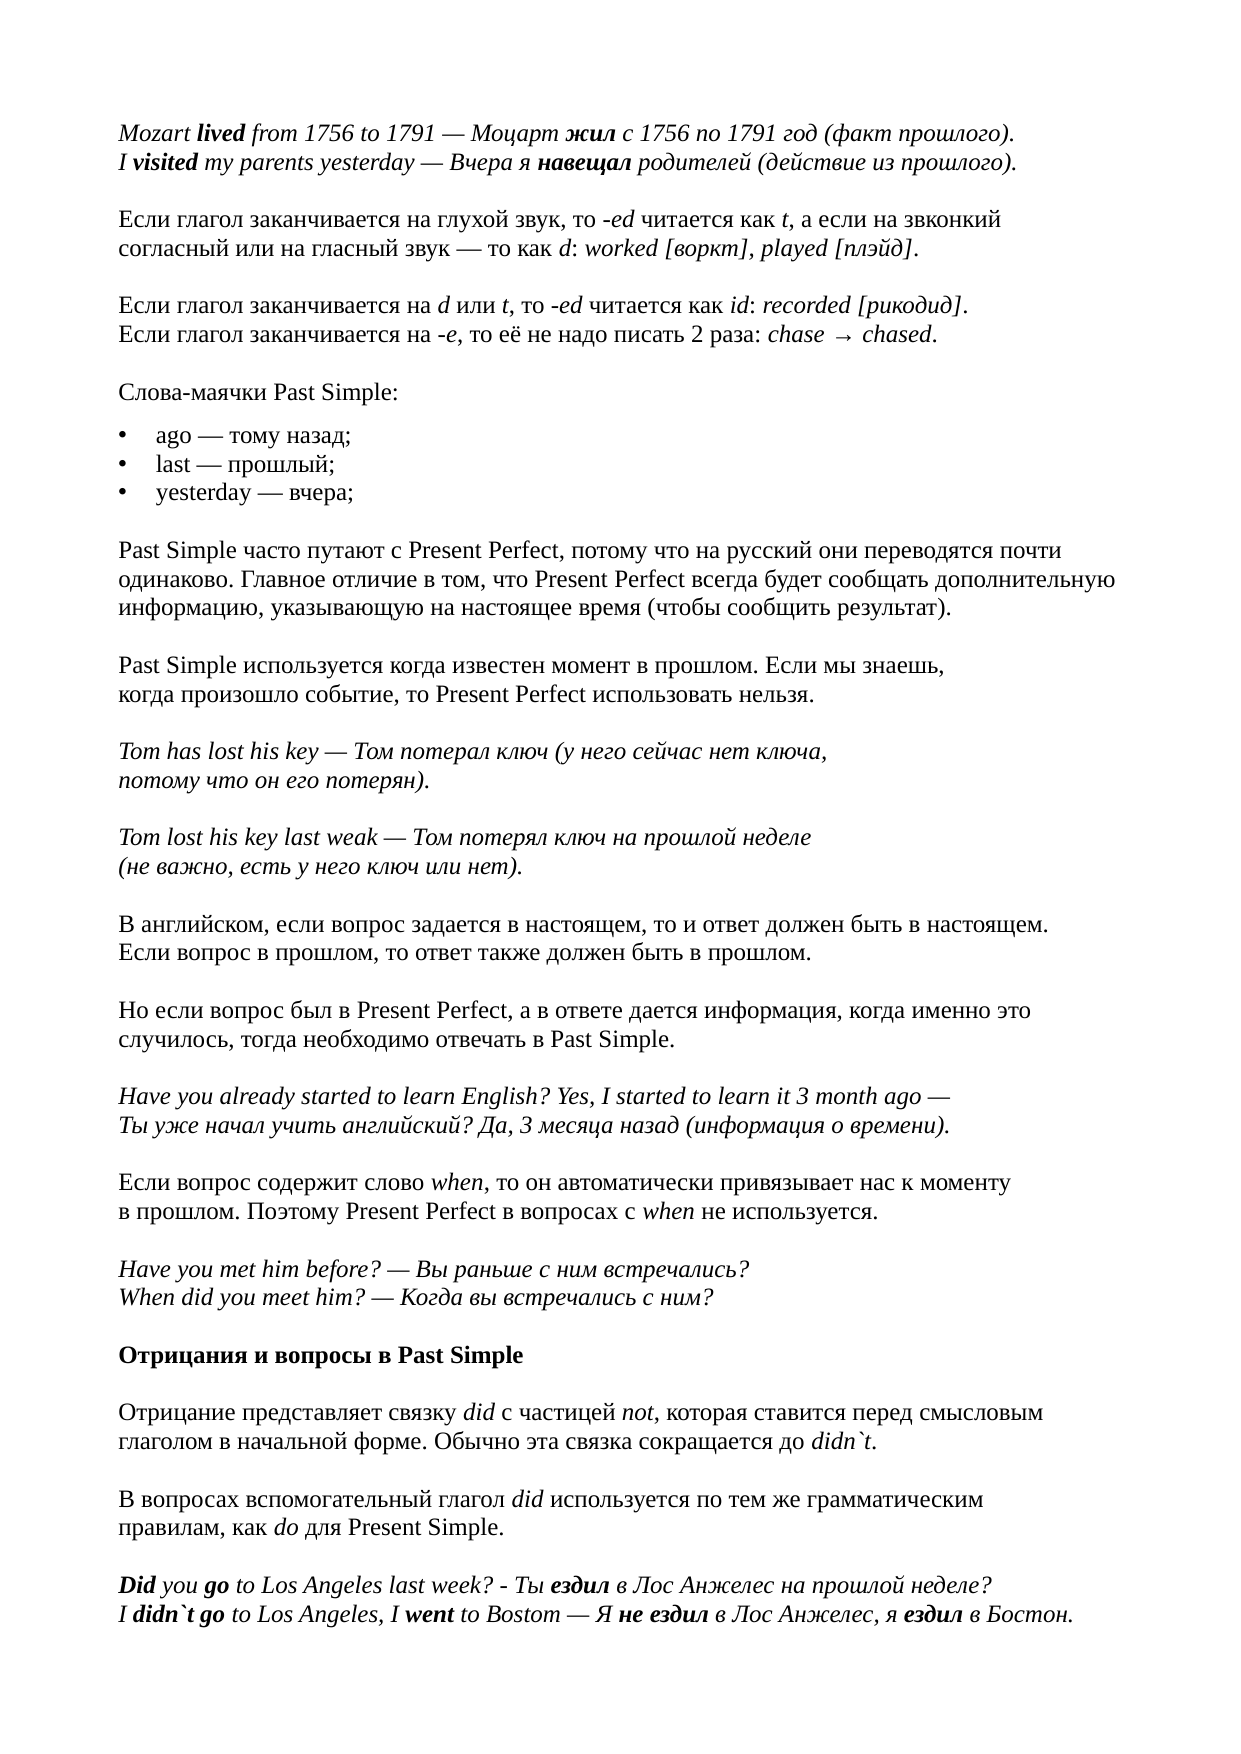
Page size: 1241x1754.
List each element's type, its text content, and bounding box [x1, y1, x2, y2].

list ago — тому назад; [118, 420, 1122, 449]
text Отрицания и вопросы в Past Simple [118, 1340, 1122, 1369]
text Если вопрос в прошлом, то ответ также должен быть в прошлом. [118, 937, 1122, 966]
text Если глагол заканчивается на -e, то её не надо писать 2 раза: chase → chased. [118, 319, 1122, 348]
text Но если вопрос был в Present Perfect, а в ответе дается информация, когда именно это случилось, тогда необходимо отвечать в Past Simple. [118, 995, 1122, 1052]
text (не важно, есть у него ключ или нет). [118, 851, 1122, 880]
text В вопросах вспомогательный глагол did используется по тем же грамматическим [118, 1484, 1122, 1512]
text потому что он его потерян). [118, 765, 1122, 794]
text Если вопрос содержит слово when, то он автоматически привязывает нас к моменту [118, 1167, 1122, 1196]
text В английском, если вопрос задается в настоящем, то и ответ должен быть в настоящем. [118, 909, 1122, 937]
text правилам, как do для Present Simple. [118, 1512, 1122, 1541]
text Ты уже начал учить английский? Да, 3 месяца назад (информация о времени). [118, 1110, 1122, 1139]
text Past Simple используется когда известен момент в прошлом. Если мы знаешь, [118, 650, 1122, 679]
text Если глагол заканчивается на d или t, то -ed читается как id: recorded [рикодид]. [118, 291, 1122, 319]
text в прошлом. Поэтому Present Perfect в вопросах с when не используется. [118, 1196, 1122, 1225]
text Mozart lived from 1756 to 1791 — Моцарт жил с 1756 по 1791 год (факт прошлого). [118, 118, 1122, 147]
text I visited my parents yesterday — Вчера я навещал родителей (действие из прошлого). [118, 147, 1122, 176]
text I didn`t go to Los Angeles, I went to Bostom — Я не ездил в Лос Анжелес, я ездил в Бостон. [118, 1599, 1122, 1627]
text Did you go to Los Angeles last week? - Ты ездил в Лос Анжелес на прошлой неделе? [118, 1570, 1122, 1599]
text Если глагол заканчивается на глухой звук, то -ed читается как t, а если на звконкий [118, 204, 1122, 233]
text Have you already started to learn English? Yes, I started to learn it 3 month ago — [118, 1081, 1122, 1110]
text когда произошло событие, то Present Perfect использовать нельзя. [118, 679, 1122, 707]
text Отрицание представляет связку did с частицей not, которая ставится перед смысловым глаголом в начальной форме. Обычно эта связка сокращается до didn`t. [118, 1397, 1122, 1455]
text Past Simple часто путают с Present Perfect, потому что на русский они переводятся почти одинаково. Главное отличие в том, что Present Perfect всегда будет сообщать дополнительную информацию, указывающую на настоящее время (чтобы сообщить результат). [118, 535, 1122, 621]
text Have you met him before? — Вы раньше с ним встречались? [118, 1254, 1122, 1282]
text When did you meet him? — Когда вы встречались с ним? [118, 1282, 1122, 1311]
list last — прошлый; [118, 449, 1122, 477]
text Слова-маячки Past Simple: [118, 377, 1122, 406]
list yesterday — вчера; [118, 477, 1122, 506]
text Tom lost his key last weak — Том потерял ключ на прошлой неделе [118, 822, 1122, 851]
text согласный или на гласный звук — то как d: worked [воркт], played [плэйд]. [118, 233, 1122, 262]
text Tom has lost his key — Том потерал ключ (у него сейчас нет ключа, [118, 736, 1122, 765]
